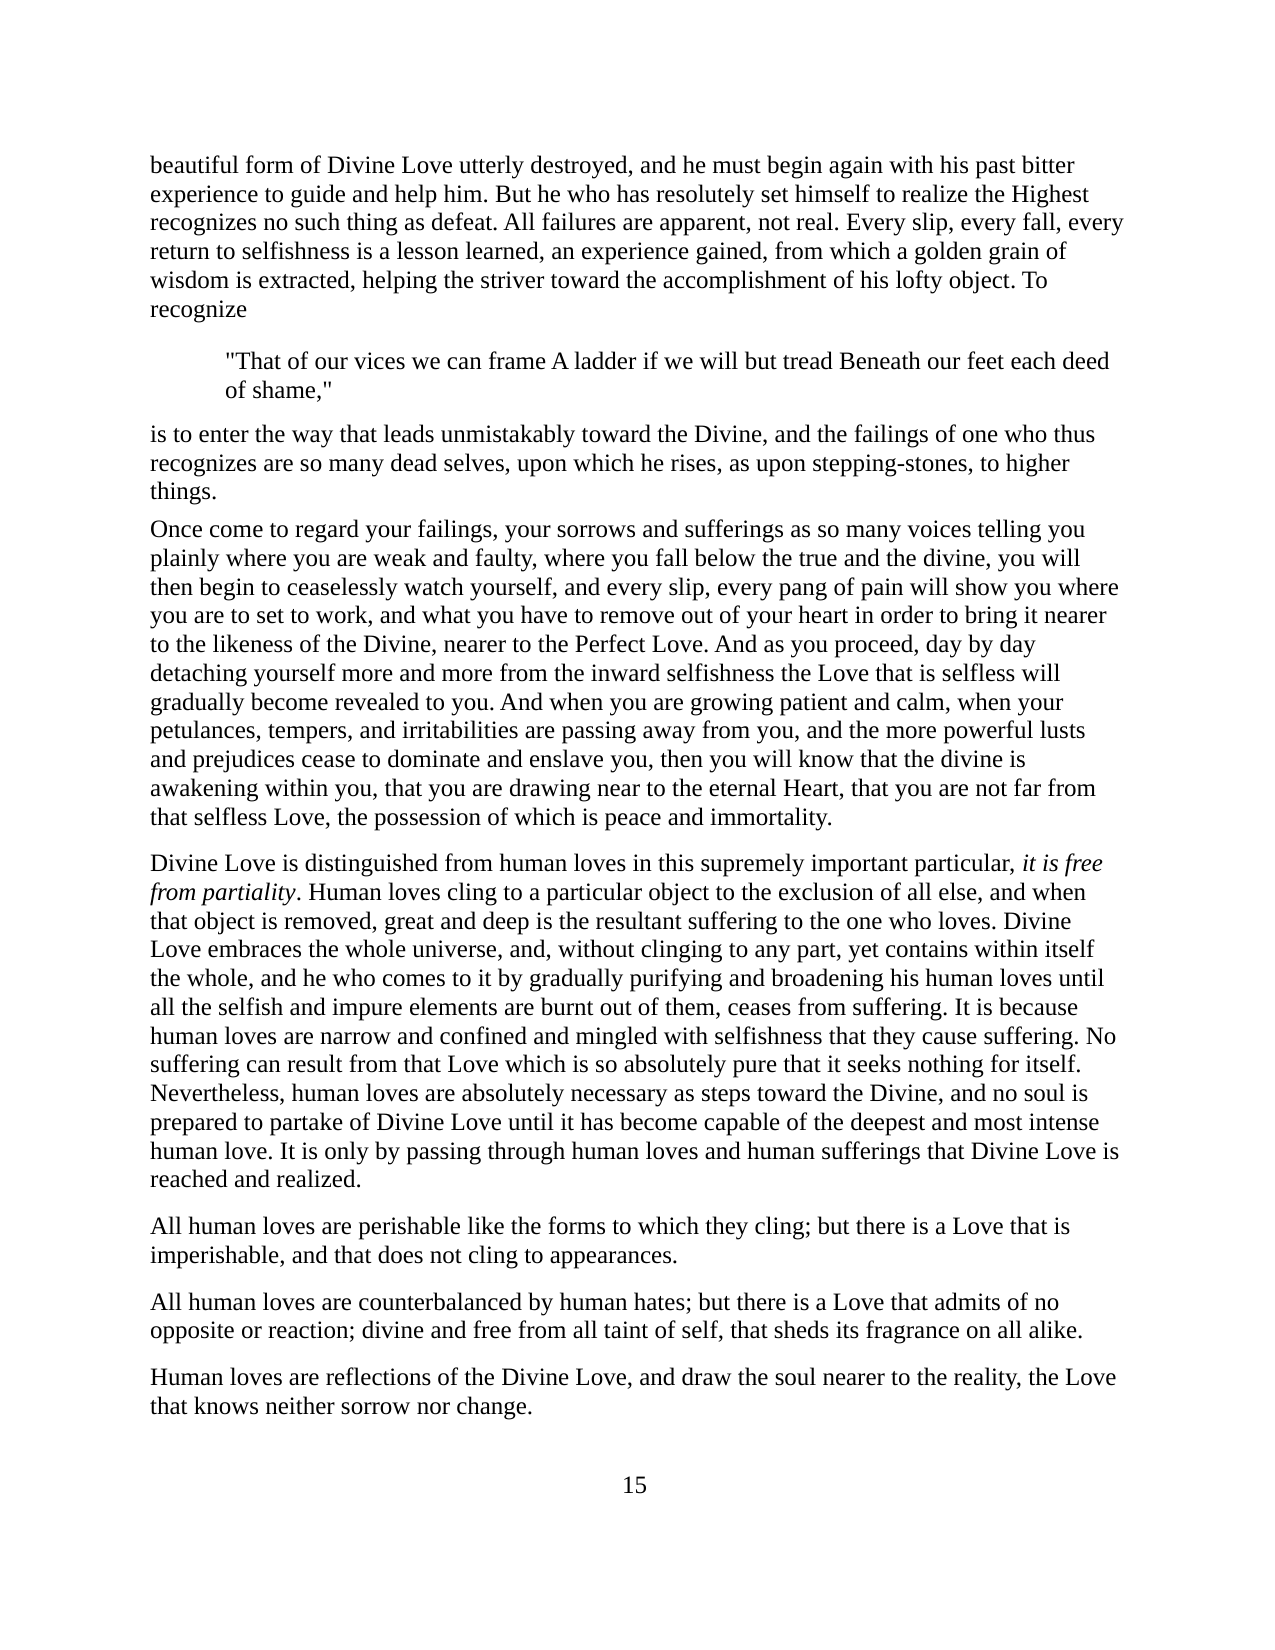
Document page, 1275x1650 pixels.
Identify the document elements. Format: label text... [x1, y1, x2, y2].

text Divine Love is distinguished from human loves in this supremely important particular, it is free from partiality. Human loves cling to a particular object to the exclusion of all else, and when that object is removed, great and deep is the resultant suffering to the one who loves. Divine Love embraces the whole universe, and, without clinging to any part, yet contains within itself the whole, and he who comes to it by gradually purifying and broadening his human loves until all the selfish and impure elements are burnt out of them, ceases from suffering. It is because human loves are narrow and confined and mingled with selfishness that they cause suffering. No suffering can result from that Love which is so absolutely pure that it seeks nothing for itself. Nevertheless, human loves are absolutely necessary as steps toward the Divine, and no soul is prepared to partake of Divine Love until it has become capable of the deepest and most intense human love. It is only by passing through human loves and human sufferings that Divine Love is reached and realized. [150, 848, 1125, 1193]
text "That of our vices we can frame A ladder if we will but tread Beneath our feet each deed of shame," [225, 346, 1125, 404]
text All human loves are counterbalanced by human hates; but there is a Love that admits of no opposite or reaction; divine and free from all taint of self, that sheds its fragrance on all alike. [150, 1287, 1125, 1344]
text is to enter the way that leads unmistakably toward the Divine, and the failings of one who thus recognizes are so many dead selves, upon which he rises, as upon stepping-stones, to higher things. [150, 419, 1125, 505]
text Once come to regard your failings, your sorrows and sufferings as so many voices telling you plainly where you are weak and faulty, where you fall below the true and the divine, you will then begin to ceaselessly watch yourself, and every slip, every pang of pain will show you where you are to set to work, and what you have to remove out of your heart in order to bring it nearer to the likeness of the Divine, nearer to the Perfect Love. And as you proceed, day by day detaching yourself more and more from the inward selfishness the Love that is selfless will gradually become revealed to you. And when you are growing patient and calm, when your petulances, tempers, and irritabilities are passing away from you, and the more powerful lusts and prejudices cease to dominate and enslave you, then you will know that the divine is awakening within you, that you are drawing near to the eternal Heart, that you are not far from that selfless Love, the possession of which is peace and immortality. [150, 514, 1125, 830]
text Human loves are reflections of the Divine Love, and draw the soul nearer to the reality, the Love that knows neither sorrow nor change. [150, 1362, 1125, 1419]
text All human loves are perishable like the forms to which they cling; but there is a Love that is imperishable, and that does not cling to appearances. [150, 1211, 1125, 1269]
text beautiful form of Divine Love utterly destroyed, and he must begin again with his past bitter experience to guide and help him. But he who has resolutely set himself to realize the Highest recognizes no such thing as defeat. All failures are apparent, not real. Every slip, every fall, every return to selfishness is a lesson learned, an experience gained, from which a golden grain of wisdom is extracted, helping the striver toward the accomplishment of his lofty object. To recognize [150, 150, 1125, 322]
